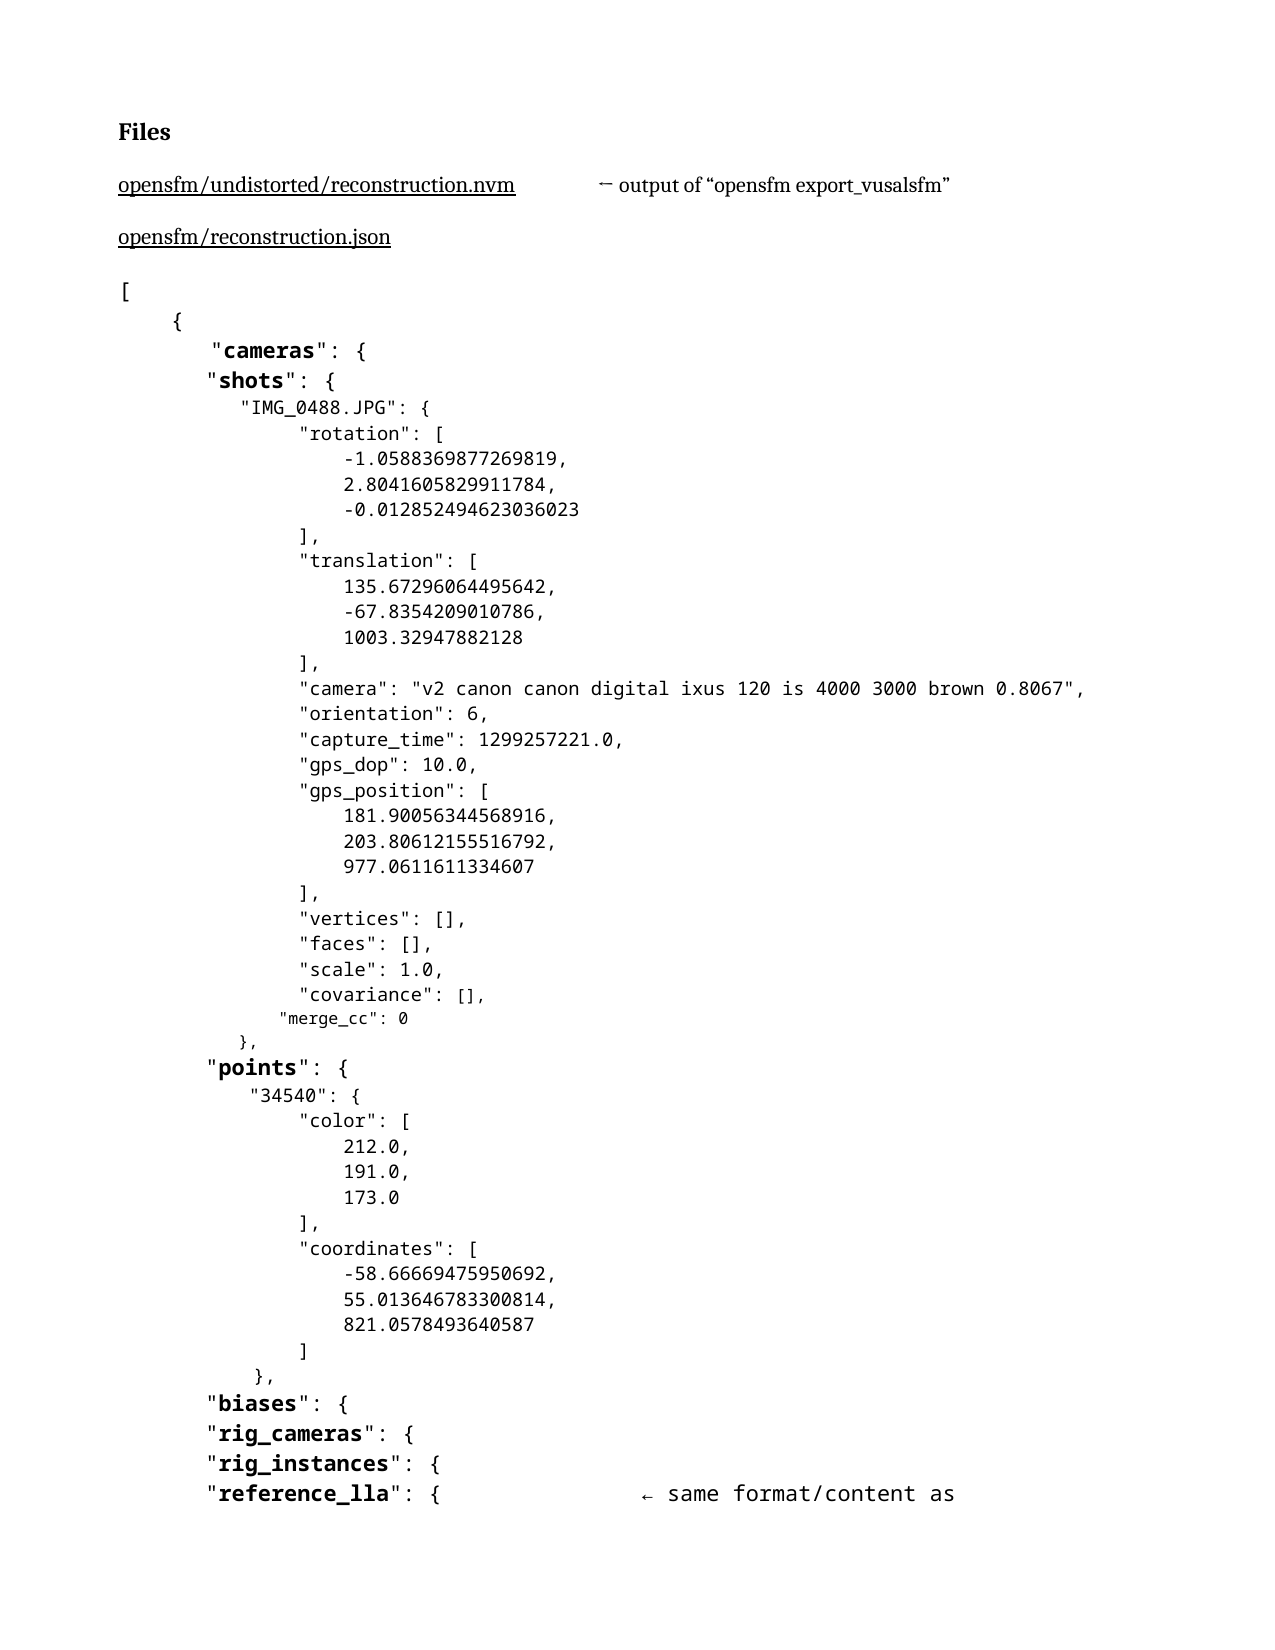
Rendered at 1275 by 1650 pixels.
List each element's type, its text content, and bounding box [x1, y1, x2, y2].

text ], [118, 879, 1157, 905]
text 203.80612155516792, [118, 828, 1157, 854]
text -67.8354209010786, [118, 598, 1157, 624]
text 1003.32947882128 [118, 624, 1157, 649]
text "coordinates": [ [118, 1235, 1157, 1261]
text -1.0588369877269819, [118, 445, 1157, 471]
text 191.0, [118, 1159, 1157, 1184]
text "translation": [ [118, 547, 1157, 573]
text "biases": { [118, 1388, 1157, 1418]
text "vertices": [], [118, 905, 1157, 930]
text -0.012852494623036023 [118, 496, 1157, 522]
text 2.8041605829911784, [118, 471, 1157, 496]
text "rig_cameras": { [118, 1418, 1157, 1448]
text "34540": { [118, 1082, 1157, 1108]
text opensfm/undistorted/reconstruction.nvm ← output of “opensfm export_vusalsfm” [118, 172, 1157, 198]
text opensfm/reconstruction.json [118, 224, 1157, 250]
text -58.66669475950692, [118, 1261, 1157, 1286]
text ] [118, 1337, 1157, 1363]
text "covariance": [], [118, 981, 1157, 1007]
text "rig_instances": { [118, 1448, 1157, 1478]
text "color": [ [118, 1108, 1157, 1133]
text "scale": 1.0, [118, 956, 1157, 981]
text "capture_time": 1299257221.0, [118, 726, 1157, 752]
text "gps_position": [ [118, 777, 1157, 803]
text 55.013646783300814, [118, 1286, 1157, 1312]
text 977.0611611334607 [118, 854, 1157, 879]
text 135.67296064495642, [118, 573, 1157, 598]
text "faces": [], [118, 930, 1157, 956]
text "gps_dop": 10.0, [118, 752, 1157, 777]
text "camera": "v2 canon canon digital ixus 120 is 4000 3000 brown 0.8067", [118, 675, 1157, 701]
text "cameras": { [118, 335, 1157, 364]
text 212.0, [118, 1133, 1157, 1159]
text "shots": { [118, 364, 1157, 394]
text ], [118, 649, 1157, 675]
text "points": { [118, 1052, 1157, 1082]
text "merge_cc": 0 [118, 1007, 1157, 1029]
text 821.0578493640587 [118, 1312, 1157, 1337]
text "reference_lla": { ← same format/content as [118, 1478, 1157, 1507]
text 173.0 [118, 1184, 1157, 1210]
text { [118, 305, 1157, 335]
text 181.90056344568916, [118, 803, 1157, 828]
text }, [118, 1029, 1157, 1052]
text }, [118, 1363, 1157, 1388]
text Files [118, 118, 1157, 147]
text ], [118, 1210, 1157, 1235]
text "rotation": [ [118, 420, 1157, 445]
text ], [118, 522, 1157, 547]
text "orientation": 6, [118, 701, 1157, 726]
text [ [118, 275, 1157, 305]
text "IMG_0488.JPG": { [118, 394, 1157, 420]
